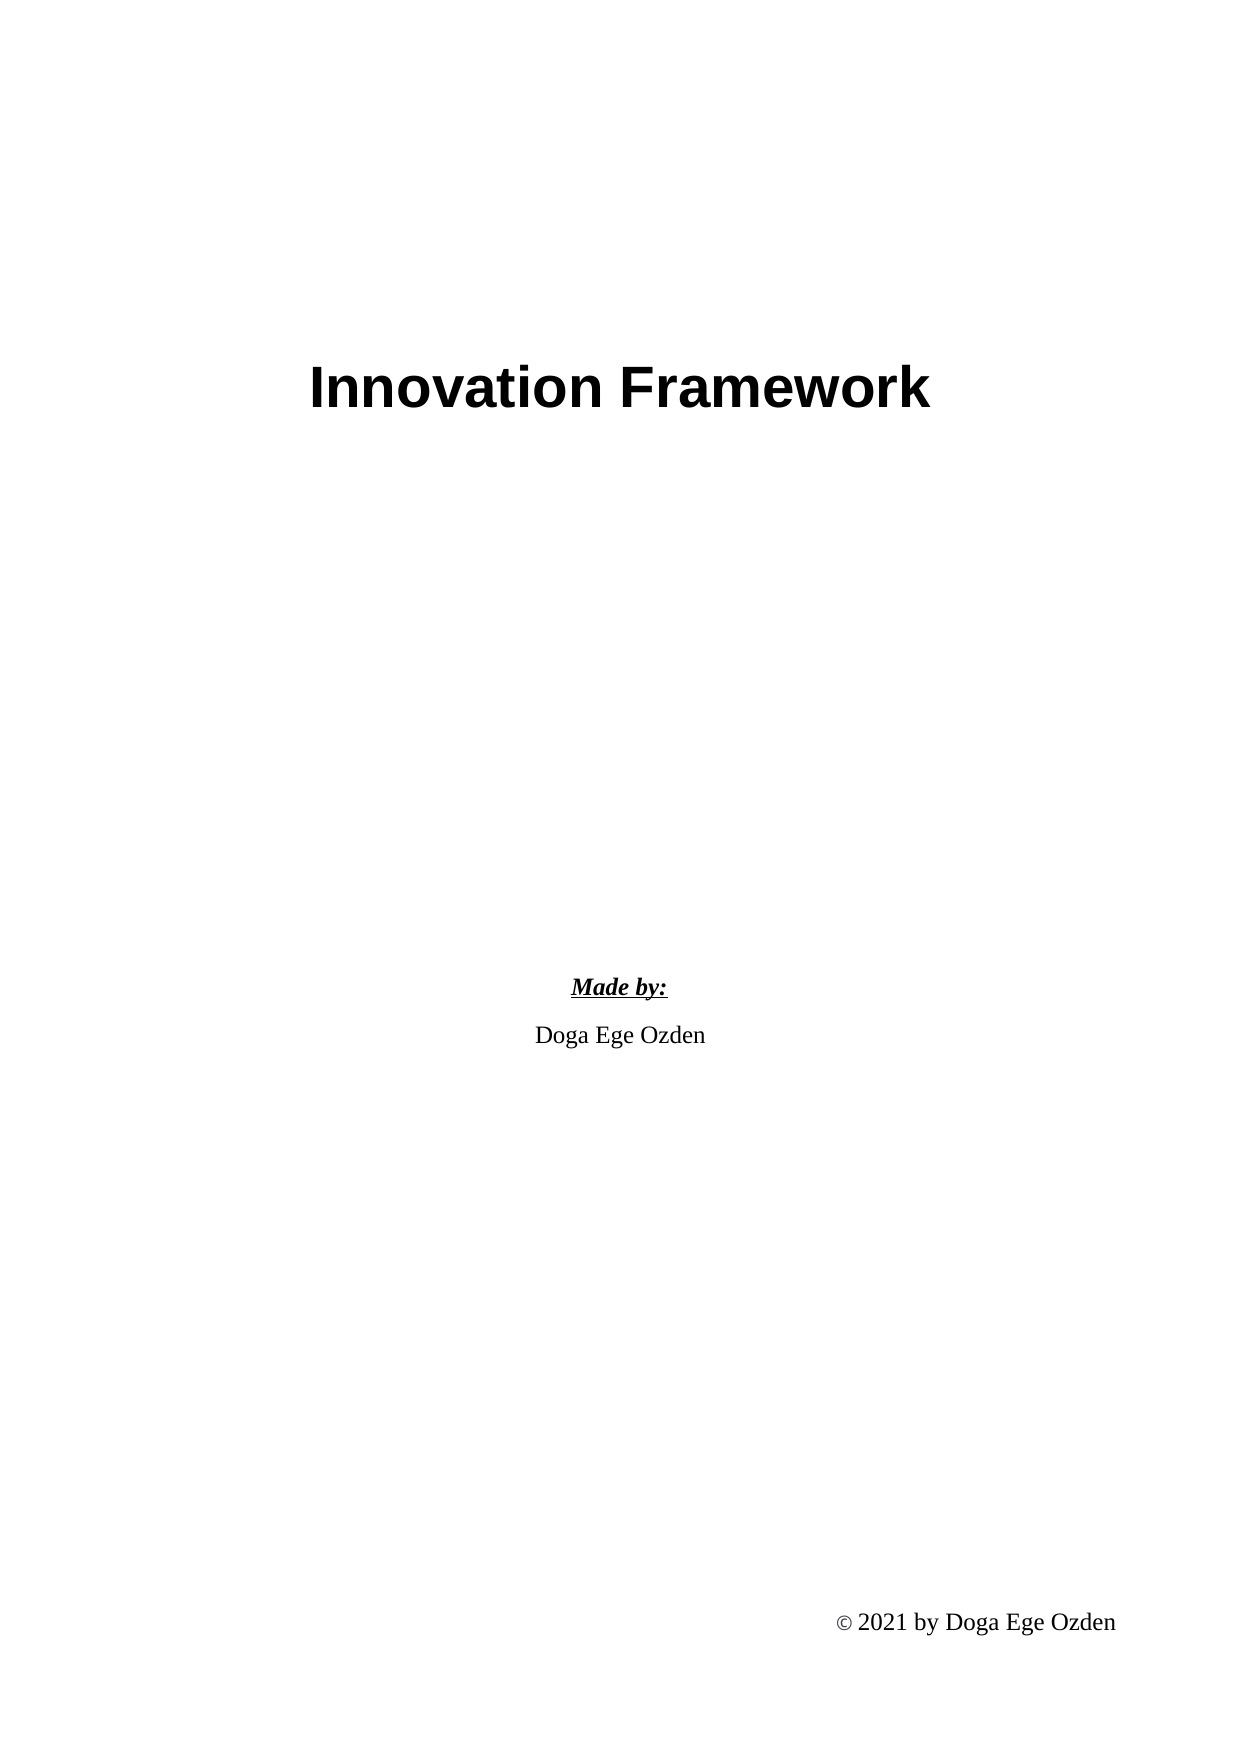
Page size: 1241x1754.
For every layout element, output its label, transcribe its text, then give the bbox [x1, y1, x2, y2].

title Innovation Framework [118, 352, 1122, 419]
text Doga Ege Ozden [118, 1021, 1122, 1049]
text Made by: [118, 972, 1122, 1000]
